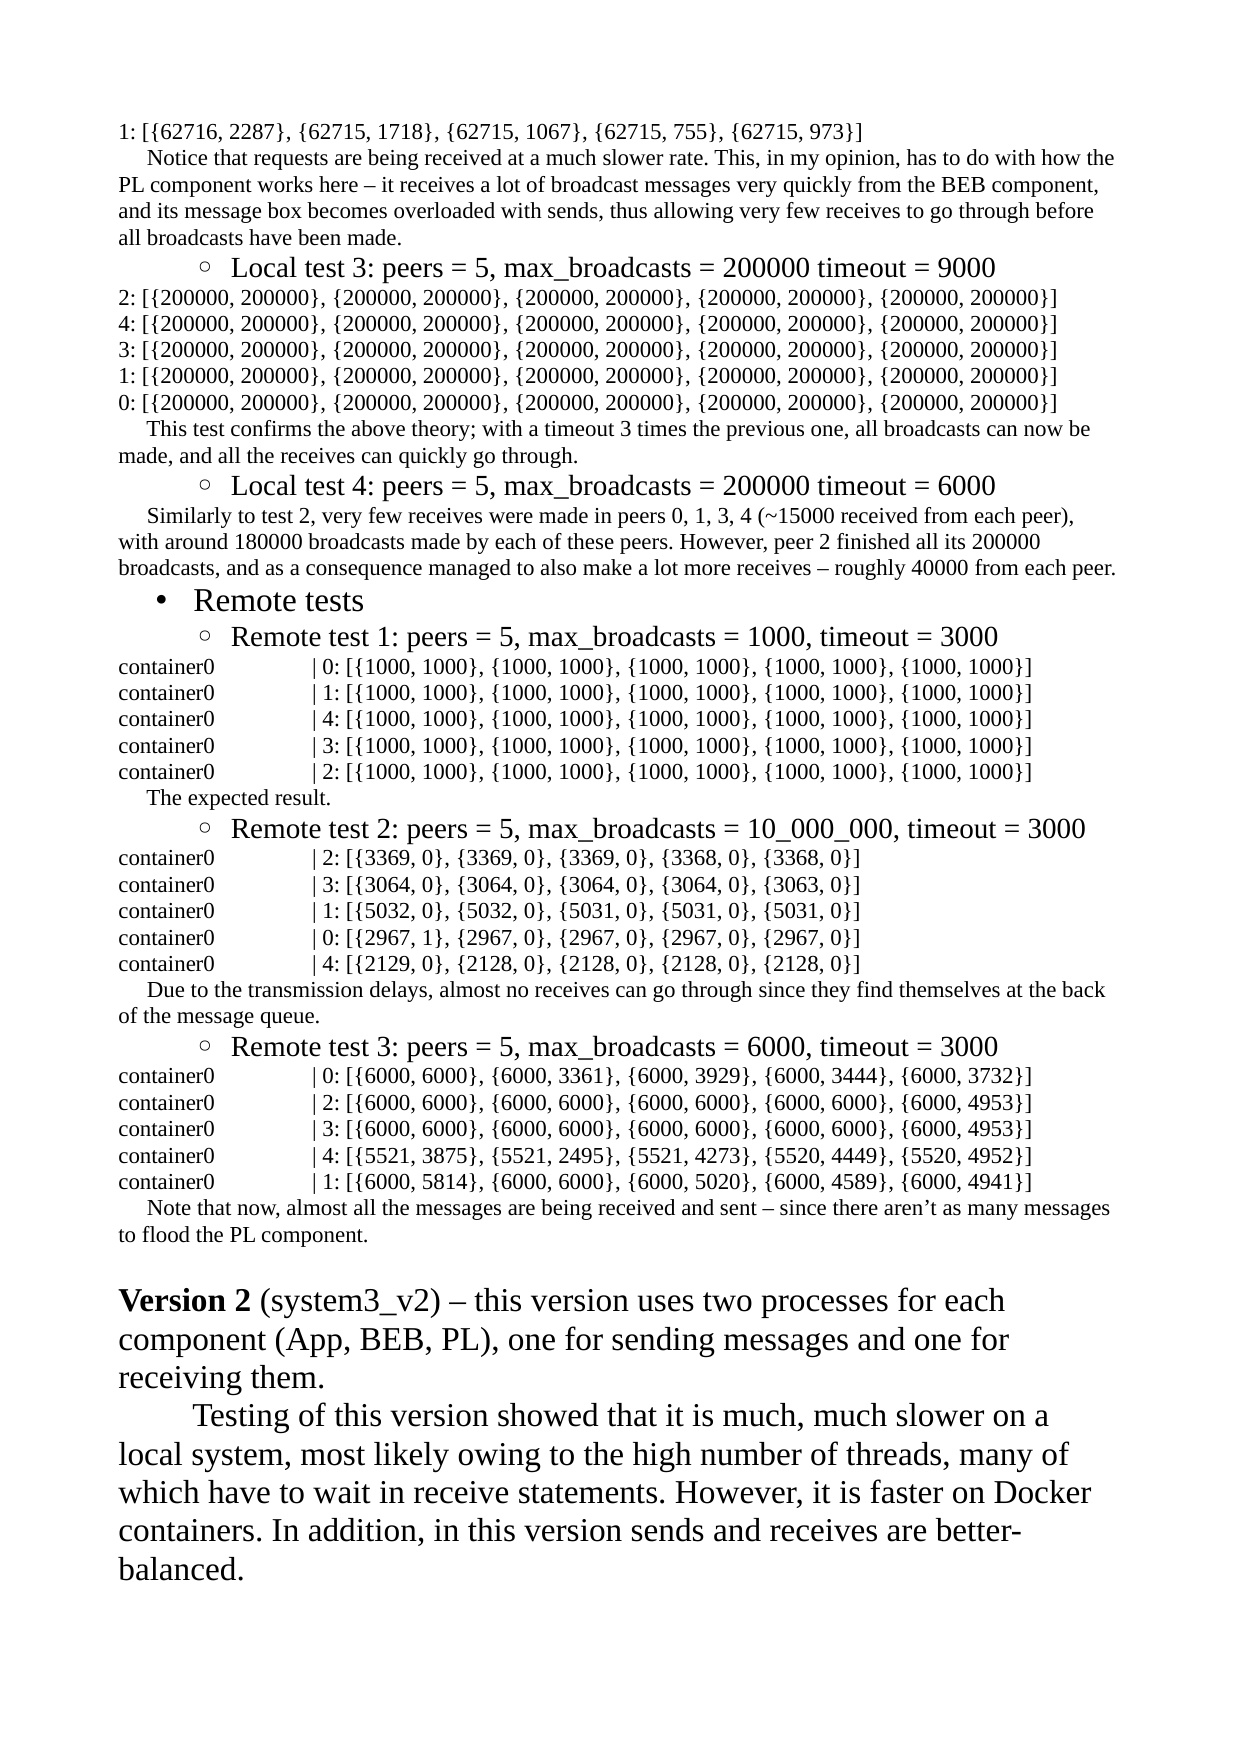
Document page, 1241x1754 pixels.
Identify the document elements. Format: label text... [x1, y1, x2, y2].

text container0 | 2: [{3369, 0}, {3369, 0}, {3369, 0}, {3368, 0}, {3368, 0}] [118, 844, 1122, 871]
text container0 | 0: [{6000, 6000}, {6000, 3361}, {6000, 3929}, {6000, 3444}, {6000, 3732}] [118, 1063, 1122, 1089]
list Local test 3: peers = 5, max_broadcasts = 200000 timeout = 9000 [193, 250, 1122, 283]
text container0 | 2: [{1000, 1000}, {1000, 1000}, {1000, 1000}, {1000, 1000}, {1000, 1000}] [118, 758, 1122, 784]
text container0 | 4: [{5521, 3875}, {5521, 2495}, {5521, 4273}, {5520, 4449}, {5520, 4952}] [118, 1142, 1122, 1168]
text Version 2 (system3_v2) – this version uses two processes for each component (App, BEB, PL), one for sending messages and one for receiving them. [118, 1281, 1122, 1396]
text 0: [{200000, 200000}, {200000, 200000}, {200000, 200000}, {200000, 200000}, {200000, 200000}] [118, 389, 1122, 415]
text container0 | 4: [{1000, 1000}, {1000, 1000}, {1000, 1000}, {1000, 1000}, {1000, 1000}] [118, 705, 1122, 732]
list Local test 4: peers = 5, max_broadcasts = 200000 timeout = 6000 [193, 468, 1122, 502]
text container0 | 1: [{6000, 5814}, {6000, 6000}, {6000, 5020}, {6000, 4589}, {6000, 4941}] [118, 1168, 1122, 1194]
text container0 | 3: [{3064, 0}, {3064, 0}, {3064, 0}, {3064, 0}, {3063, 0}] [118, 871, 1122, 897]
text This test confirms the above theory; with a timeout 3 times the previous one, all broadcasts can now be made, and all the receives can quickly go through. [118, 415, 1122, 468]
text 1: [{200000, 200000}, {200000, 200000}, {200000, 200000}, {200000, 200000}, {200000, 200000}] [118, 363, 1122, 389]
text container0 | 0: [{2967, 1}, {2967, 0}, {2967, 0}, {2967, 0}, {2967, 0}] [118, 923, 1122, 950]
text container0 | 0: [{1000, 1000}, {1000, 1000}, {1000, 1000}, {1000, 1000}, {1000, 1000}] [118, 653, 1122, 679]
text Due to the transmission delays, almost no receives can go through since they find themselves at the back of the message queue. [118, 976, 1122, 1029]
text 4: [{200000, 200000}, {200000, 200000}, {200000, 200000}, {200000, 200000}, {200000, 200000}] [118, 310, 1122, 336]
text Testing of this version showed that it is much, much slower on a local system, most likely owing to the high number of threads, many of which have to wait in receive statements. However, it is faster on Docker containers. In addition, in this version sends and receives are better-balanced. [118, 1396, 1122, 1587]
text Similarly to test 2, very few receives were made in peers 0, 1, 3, 4 (~15000 received from each peer), with around 180000 broadcasts made by each of these peers. However, peer 2 finished all its 200000 broadcasts, and as a consequence managed to also make a lot more receives – roughly 40000 from each peer. [118, 502, 1122, 581]
text container0 | 1: [{1000, 1000}, {1000, 1000}, {1000, 1000}, {1000, 1000}, {1000, 1000}] [118, 679, 1122, 705]
list Remote test 1: peers = 5, max_broadcasts = 1000, timeout = 3000 [193, 619, 1122, 653]
text The expected result. [118, 784, 1122, 811]
text container0 | 4: [{2129, 0}, {2128, 0}, {2128, 0}, {2128, 0}, {2128, 0}] [118, 950, 1122, 976]
text container0 | 2: [{6000, 6000}, {6000, 6000}, {6000, 6000}, {6000, 6000}, {6000, 4953}] [118, 1089, 1122, 1115]
text 1: [{62716, 2287}, {62715, 1718}, {62715, 1067}, {62715, 755}, {62715, 973}] [118, 118, 1122, 144]
text container0 | 3: [{1000, 1000}, {1000, 1000}, {1000, 1000}, {1000, 1000}, {1000, 1000}] [118, 732, 1122, 758]
text container0 | 1: [{5032, 0}, {5032, 0}, {5031, 0}, {5031, 0}, {5031, 0}] [118, 897, 1122, 923]
list Remote test 2: peers = 5, max_broadcasts = 10_000_000, timeout = 3000 [193, 811, 1122, 844]
list Remote test 3: peers = 5, max_broadcasts = 6000, timeout = 3000 [193, 1029, 1122, 1063]
text 3: [{200000, 200000}, {200000, 200000}, {200000, 200000}, {200000, 200000}, {200000, 200000}] [118, 336, 1122, 363]
list Remote tests [156, 581, 1122, 619]
text 2: [{200000, 200000}, {200000, 200000}, {200000, 200000}, {200000, 200000}, {200000, 200000}] [118, 283, 1122, 310]
text container0 | 3: [{6000, 6000}, {6000, 6000}, {6000, 6000}, {6000, 6000}, {6000, 4953}] [118, 1115, 1122, 1142]
text Notice that requests are being received at a much slower rate. This, in my opinion, has to do with how the PL component works here – it receives a lot of broadcast messages very quickly from the BEB component, and its message box becomes overloaded with sends, thus allowing very few receives to go through before all broadcasts have been made. [118, 144, 1122, 250]
text Note that now, almost all the messages are being received and sent – since there aren’t as many messages to flood the PL component. [118, 1194, 1122, 1247]
